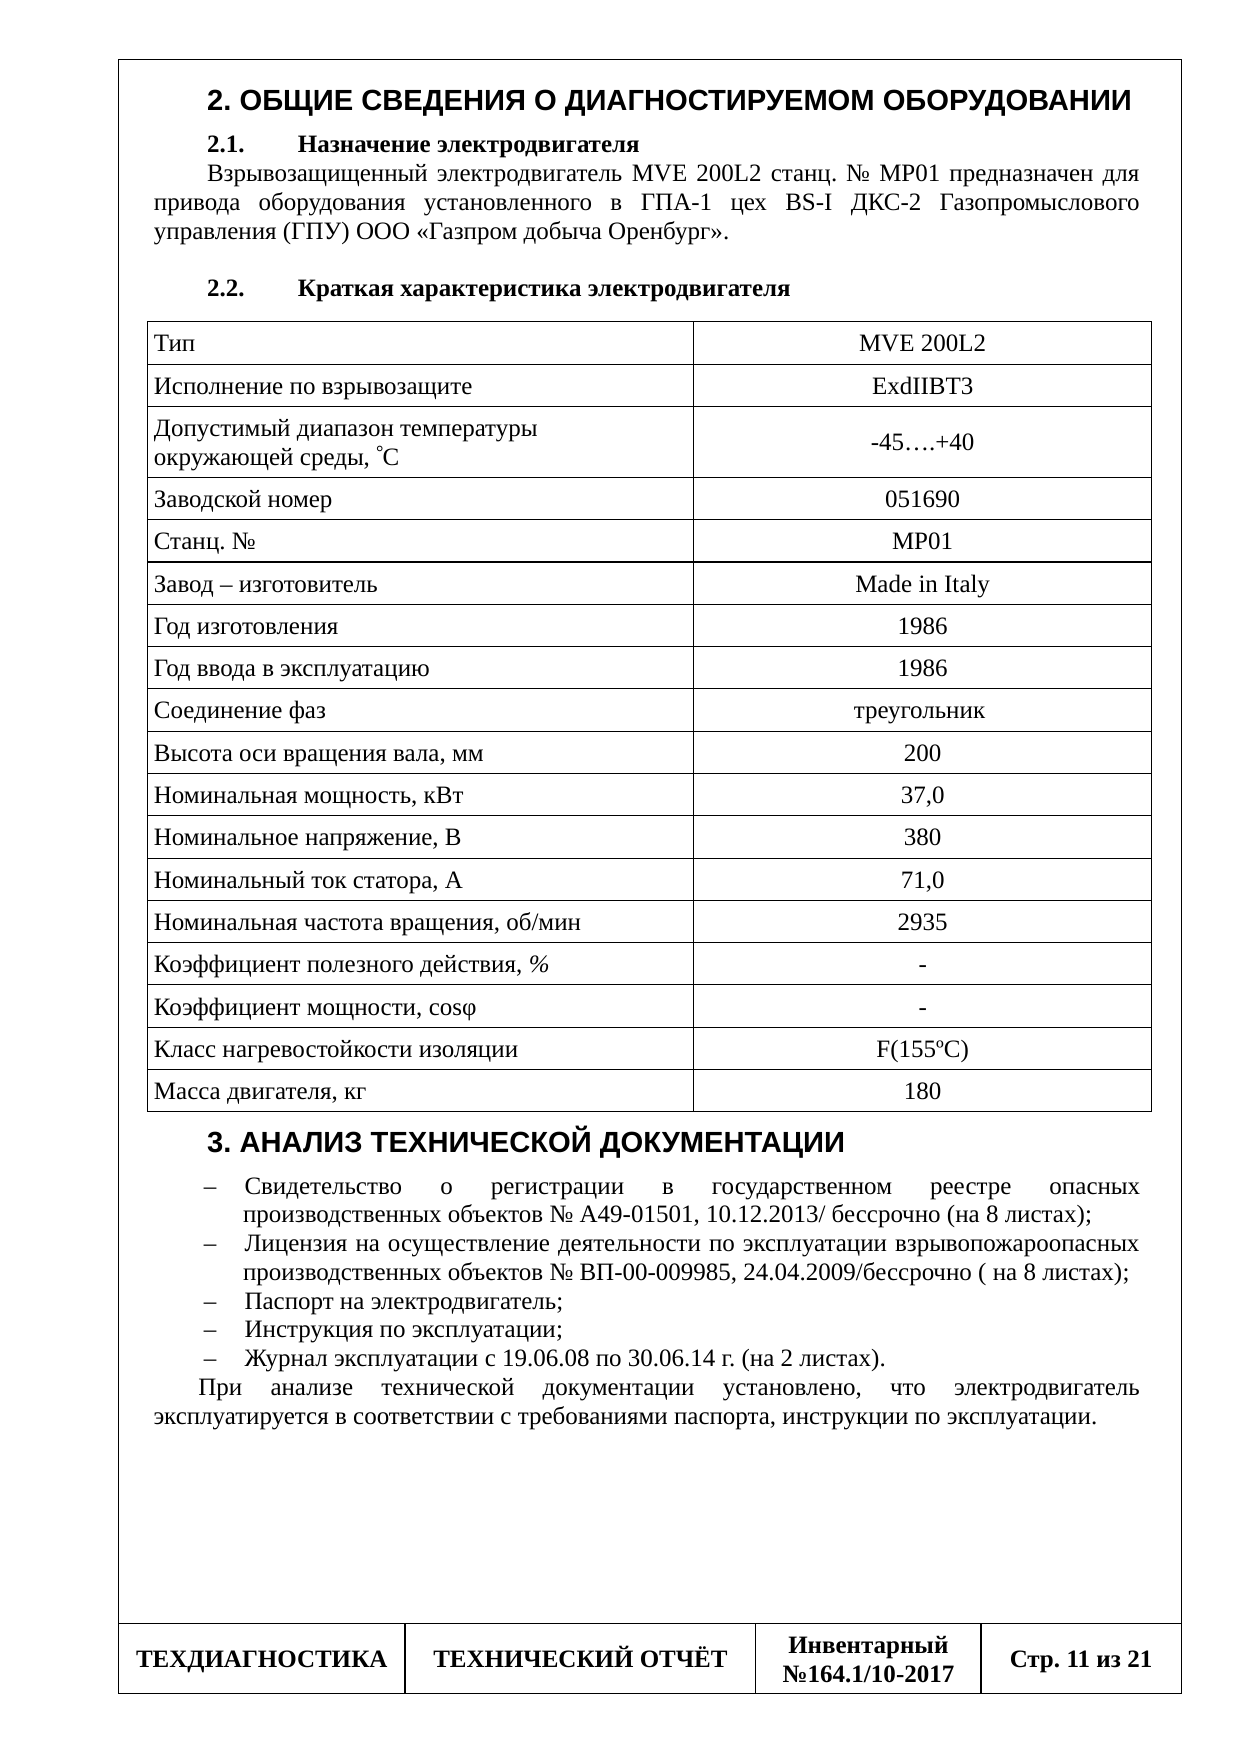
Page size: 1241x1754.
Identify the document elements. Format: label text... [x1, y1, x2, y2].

table_cell 37,0 [694, 774, 1151, 815]
table_cell Завод – изготовитель [148, 563, 693, 604]
table_cell 71,0 [694, 859, 1151, 900]
table_cell 1986 [694, 647, 1151, 688]
text При анализе технической документации установлено, что электродвигатель эксплуатируется в соответствии с требованиями паспорта, инструкции по эксплуатации. [153, 1372, 1140, 1429]
list Свидетельство о регистрации в государственном реестре опасных производственных объектов № А49-01501, 10.12.2013/ бессрочно (на 8 листах); [204, 1171, 1140, 1228]
subtitle 3. Анализ технической документации [148, 1125, 1152, 1158]
table_cell -45….+40 [694, 407, 1151, 477]
table_cell Станц. № [148, 520, 693, 561]
table_cell треугольник [694, 689, 1151, 731]
table_cell Номинальный ток статора, А [148, 859, 693, 900]
list Паспорт на электродвигатель; [204, 1286, 1140, 1314]
text 2.2. Краткая характеристика электродвигателя [148, 273, 1137, 302]
table_cell Коэффициент мощности, cosφ [148, 985, 693, 1027]
table_cell 2935 [694, 901, 1151, 942]
list Журнал эксплуатации с 19.06.08 по 30.06.14 г. (на 2 листах). [204, 1343, 1140, 1372]
table_cell 1986 [694, 605, 1151, 646]
table_cell F(155ºC) [694, 1028, 1151, 1069]
table_cell Коэффициент полезного действия, % [148, 943, 693, 984]
table_cell Исполнение по взрывозащите [148, 365, 693, 406]
table_cell Масса двигателя, кг [148, 1070, 693, 1111]
table_cell Допустимый диапазон температуры окружающей среды, С [148, 407, 693, 477]
table_cell Соединение фаз [148, 689, 693, 731]
table_cell Номинальная мощность, кВт [148, 774, 693, 815]
table_cell Высота оси вращения вала, мм [148, 732, 693, 773]
table_cell MP01 [694, 520, 1151, 561]
list Лицензия на осуществление деятельности по эксплуатации взрывопожароопасных производственных объектов № ВП-00-009985, 24.04.2009/бессрочно ( на 8 листах); [204, 1228, 1140, 1286]
table_cell Год изготовления [148, 605, 693, 646]
table_cell 051690 [694, 478, 1151, 519]
table_header MVE 200L2 [694, 322, 1151, 363]
table_cell - [694, 943, 1151, 984]
table_cell ExdIIBT3 [694, 365, 1151, 406]
table_cell Год ввода в эксплуатацию [148, 647, 693, 688]
subtitle 2. общие сведения о диагностируемом оборудовании [148, 83, 1137, 117]
table_cell Made in Italy [694, 563, 1151, 604]
table_cell 380 [694, 816, 1151, 857]
table_header Тип [148, 322, 693, 363]
list Инструкция по эксплуатации; [204, 1314, 1140, 1343]
table_cell 180 [694, 1070, 1151, 1111]
table_cell Класс нагревостойкости изоляции [148, 1028, 693, 1069]
table_cell Номинальное напряжение, В [148, 816, 693, 857]
text Взрывозащищенный электродвигатель MVE 200L2 станц. № MP01 предназначен для привода оборудования установленного в ГПА-1 цех BS-I ДКС-2 Газопромыслового управления (ГПУ) ООО «Газпром добыча Оренбург». [154, 158, 1140, 244]
table_cell - [694, 985, 1151, 1027]
table_cell 200 [694, 732, 1151, 773]
text 2.1. Назначение электродвигателя [148, 129, 1137, 158]
table_cell Номинальная частота вращения, об/мин [148, 901, 693, 942]
table_cell Заводской номер [148, 478, 693, 519]
